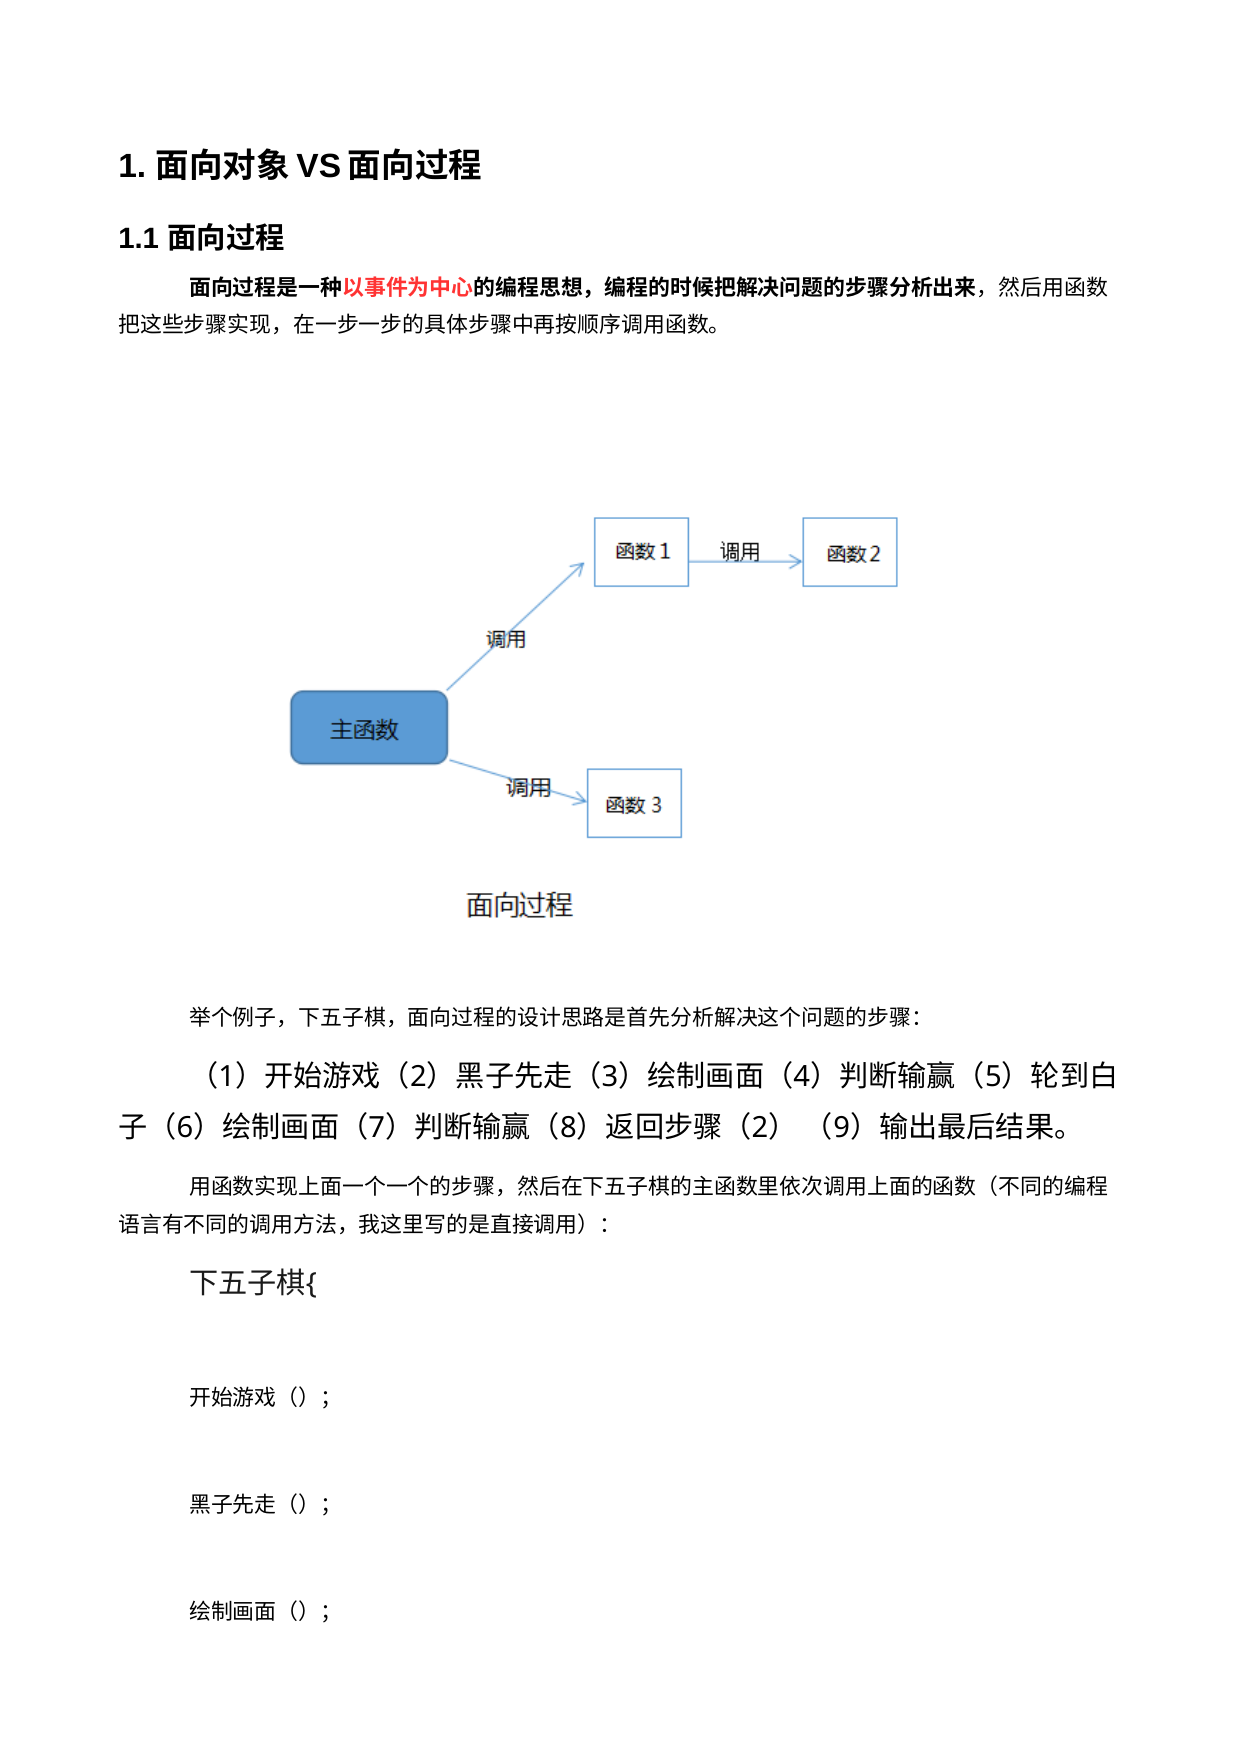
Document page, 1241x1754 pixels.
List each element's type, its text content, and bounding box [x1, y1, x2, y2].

text 用函数实现上面一个一个的步骤，然后在下五子棋的主函数里依次调用上面的函数（不同的编程语言有不同的调用方法，我这里写的是直接调用）： [118, 1169, 1122, 1238]
text 举个例子，下五子棋，面向过程的设计思路是首先分析解决这个问题的步骤： [118, 1000, 1122, 1032]
text 下五子棋{ [118, 1259, 1122, 1302]
subtitle 1. 面向对象VS面向过程 [118, 139, 1122, 187]
text 面向过程是一种以事件为中心的编程思想，编程的时候把解决问题的步骤分析出来，然后用函数把这些步骤实现，在一步一步的具体步骤中再按顺序调用函数。 [118, 269, 1122, 339]
picture [261, 414, 963, 973]
subtitle 1.1 面向过程 [118, 214, 1122, 257]
text 黑子先走（）； [118, 1487, 1122, 1518]
text 开始游戏（）； [118, 1379, 1122, 1411]
text （1）开始游戏（2）黑子先走（3）绘制画面（4）判断输赢（5）轮到白子（6）绘制画面（7）判断输赢（8）返回步骤（2） （9）输出最后结果。 [118, 1053, 1122, 1146]
text 绘制画面（）； [118, 1594, 1122, 1626]
